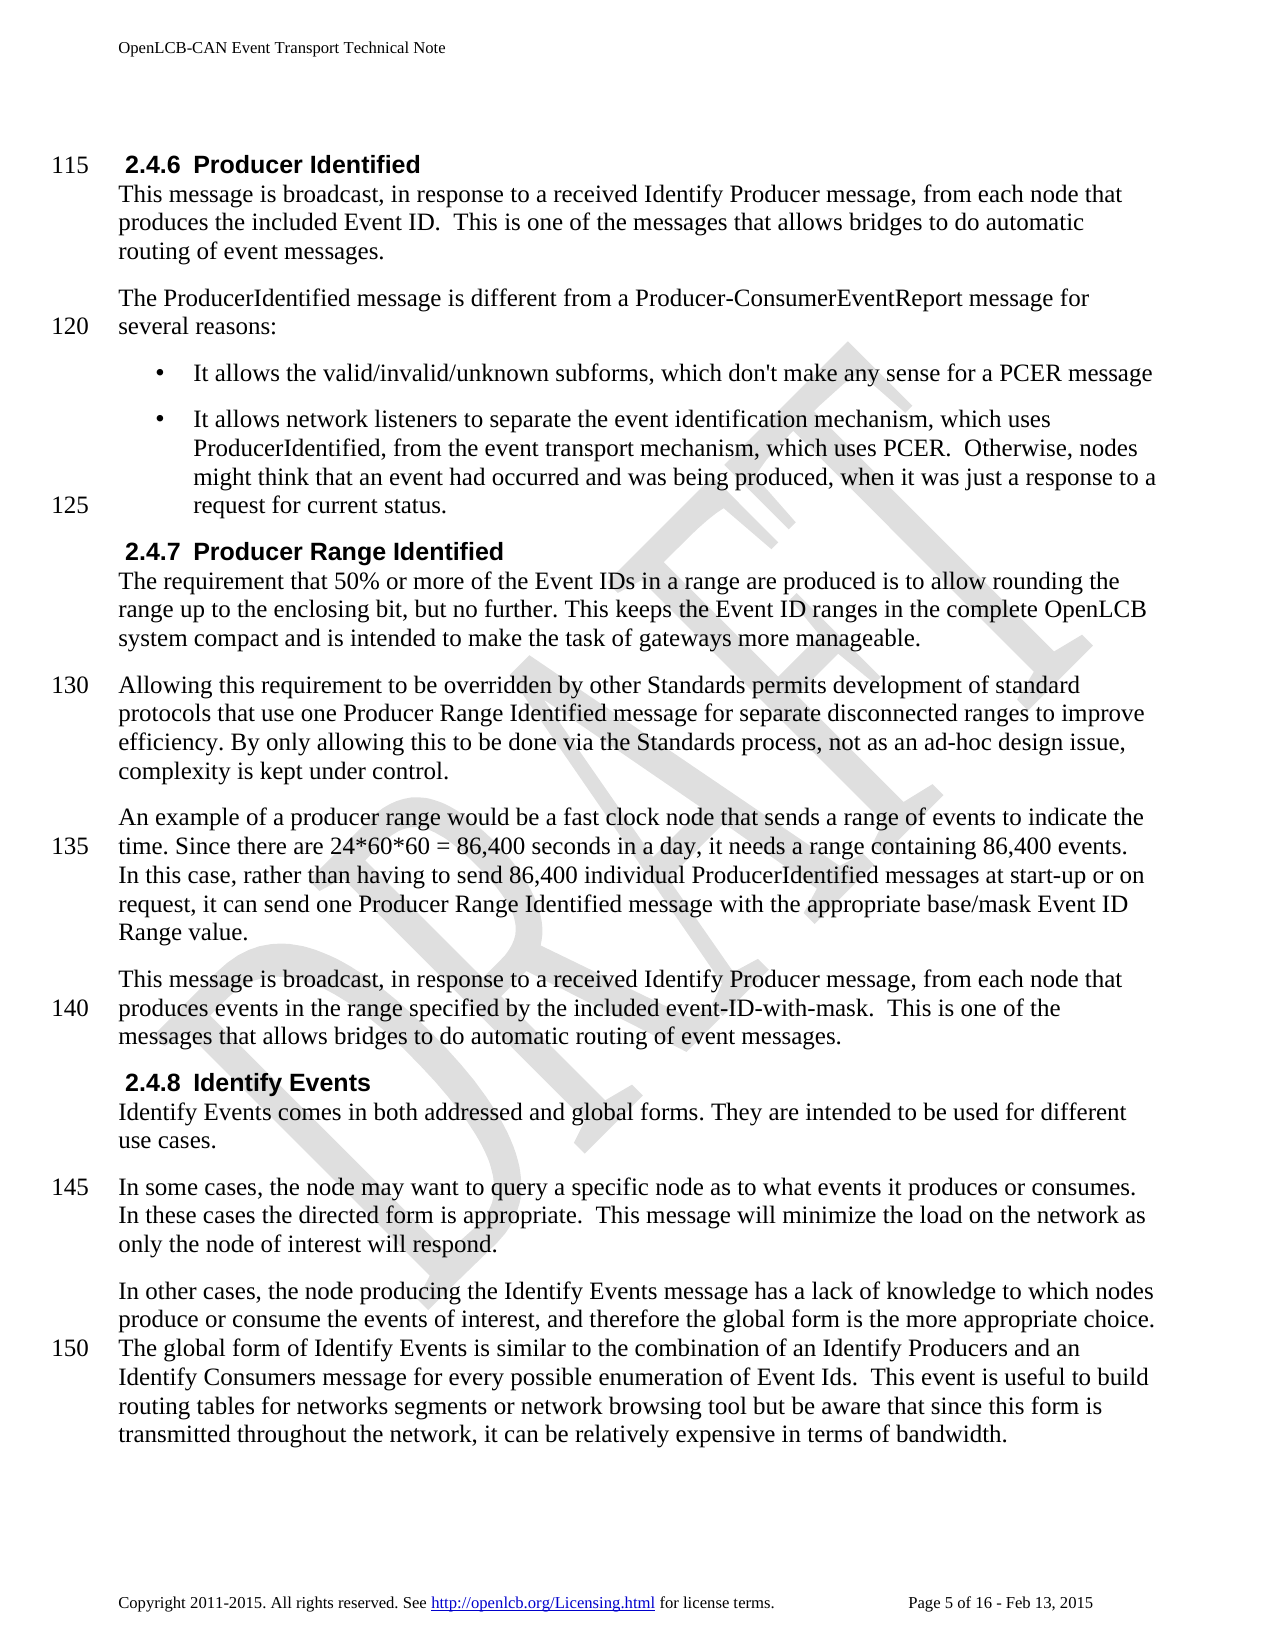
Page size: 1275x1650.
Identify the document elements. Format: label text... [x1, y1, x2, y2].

subtitle [941, 537, 1157, 566]
text The requirement that 50% or more of the Event IDs in a range are produced is to allow rounding the range up to the enclosing bit, but no further. This keeps the Event ID ranges in the complete OpenLCB system compact and is intended to make the task of gateways more manageable. [970, 566, 1157, 652]
text This message is broadcast, in response to a received Identify Producer message, from each node that produces the included Event ID. This is one of the messages that allows bridges to do automatic routing of event messages. [118, 179, 1157, 265]
text In some cases, the node may want to query a specific node as to what events it produces or consumes. In these cases the directed form is appropriate. This message will minimize the load on the network as only the node of interest will respond. [118, 1172, 411, 1258]
text In other cases, the node producing the Identify Events message has a lack of knowledge to which nodes produce or consume the events of interest, and therefore the global form is the more appropriate choice. The global form of Identify Events is similar to the combination of an Identify Producers and an Identify Consumers message for every possible enumeration of Event Ids. This event is useful to build routing tables for networks segments or network browsing tool but be aware that since this form is transmitted throughout the network, it can be relatively expensive in terms of bandwidth. [118, 1276, 1157, 1448]
list It allows the valid/invalid/unknown subforms, which don't make any sense for a PCER message [866, 358, 1157, 387]
text Allowing this requirement to be overridden by other Standards permits development of standard protocols that use one Producer Range Identified message for separate disconnected ranges to improve efficiency. By only allowing this to be done via the Standards process, not as an ad-hoc design issue, complexity is kept under control. [798, 670, 1157, 785]
text Identify Events comes in both addressed and global forms. They are intended to be used for different use cases. [118, 1097, 307, 1154]
subtitle Identify Events [465, 1068, 560, 1097]
list It allows network listeners to separate the event identification mechanism, which uses ProducerIdentified, from the event transport mechanism, which uses PCER. Otherwise, nodes might think that an event had occurred and was being produced, when it was just a response to a request for current status. [156, 404, 784, 519]
text This message is broadcast, in response to a received Identify Producer message, from each node that produces events in the range specified by the included event-ID-with-mask. This is one of the messages that allows bridges to do automatic routing of event messages. [118, 964, 224, 1050]
subtitle Producer Identified [118, 150, 1157, 179]
text An example of a producer range would be a fast clock node that sends a range of events to indicate the time. Since there are 24*60*60 = 86,400 seconds in a day, it needs a range containing 86,400 events. In this case, rather than having to send 86,400 individual ProducerIdentified messages at start-up or on request, it can send one Producer Range Identified message with the appropriate base/mask Event ID Range value. [443, 802, 695, 946]
text An example of a producer range would be a fast clock node that sends a range of events to indicate the time. Since there are 24*60*60 = 86,400 seconds in a day, it needs a range containing 86,400 events. In this case, rather than having to send 86,400 individual ProducerIdentified messages at start-up or on request, it can send one Producer Range Identified message with the appropriate base/mask Event ID Range value. [366, 828, 515, 946]
text An example of a producer range would be a fast clock node that sends a range of events to indicate the time. Since there are 24*60*60 = 86,400 seconds in a day, it needs a range containing 86,400 events. In this case, rather than having to send 86,400 individual ProducerIdentified messages at start-up or on request, it can send one Producer Range Identified message with the appropriate base/mask Event ID Range value. [118, 802, 409, 946]
text Allowing this requirement to be overridden by other Standards permits development of standard protocols that use one Producer Range Identified message for separate disconnected ranges to improve efficiency. By only allowing this to be done via the Standards process, not as an ad-hoc design issue, complexity is kept under control. [118, 670, 584, 785]
subtitle Identify Events [574, 1068, 1157, 1097]
text In some cases, the node may want to query a specific node as to what events it produces or consumes. In these cases the directed form is appropriate. This message will minimize the load on the network as only the node of interest will respond. [368, 1172, 493, 1247]
text Identify Events comes in both addressed and global forms. They are intended to be used for different use cases. [293, 1097, 485, 1154]
text This message is broadcast, in response to a received Identify Producer message, from each node that produces events in the range specified by the included event-ID-with-mask. This is one of the messages that allows bridges to do automatic routing of event messages. [690, 964, 1157, 1050]
text The requirement that 50% or more of the Event IDs in a range are produced is to allow rounding the range up to the enclosing bit, but no further. This keeps the Event ID ranges in the complete OpenLCB system compact and is intended to make the task of gateways more manageable. [669, 566, 1013, 652]
text In some cases, the node may want to query a specific node as to what events it produces or consumes. In these cases the directed form is appropriate. This message will minimize the load on the network as only the node of interest will respond. [483, 1172, 1157, 1258]
text Allowing this requirement to be overridden by other Standards permits development of standard protocols that use one Producer Range Identified message for separate disconnected ranges to improve efficiency. By only allowing this to be done via the Standards process, not as an ad-hoc design issue, complexity is kept under control. [553, 670, 845, 785]
text The ProducerIdentified message is different from a Producer-ConsumerEventReport message for several reasons: [118, 283, 1157, 340]
text Identify Events comes in both addressed and global forms. They are intended to be used for different use cases. [586, 1097, 1157, 1154]
subtitle [665, 537, 927, 566]
text The requirement that 50% or more of the Event IDs in a range are produced is to allow rounding the range up to the enclosing bit, but no further. This keeps the Event ID ranges in the complete OpenLCB system compact and is intended to make the task of gateways more manageable. [118, 566, 712, 652]
text An example of a producer range would be a fast clock node that sends a range of events to indicate the time. Since there are 24*60*60 = 86,400 seconds in a day, it needs a range containing 86,400 events. In this case, rather than having to send 86,400 individual ProducerIdentified messages at start-up or on request, it can send one Producer Range Identified message with the appropriate base/mask Event ID Range value. [673, 802, 1157, 946]
text Allowing this requirement to be overridden by other Standards permits development of standard protocols that use one Producer Range Identified message for separate disconnected ranges to improve efficiency. By only allowing this to be done via the Standards process, not as an ad-hoc design issue, complexity is kept under control. [558, 711, 666, 785]
list It allows the valid/invalid/unknown subforms, which don't make any sense for a PCER message [156, 358, 830, 387]
subtitle Producer Range Identified [118, 537, 651, 566]
list It allows network listeners to separate the event identification mechanism, which uses ProducerIdentified, from the event transport mechanism, which uses PCER. Otherwise, nodes might think that an event had occurred and was being produced, when it was just a response to a request for current status. [758, 432, 880, 519]
subtitle Identify Events [264, 1068, 447, 1097]
text This message is broadcast, in response to a received Identify Producer message, from each node that produces events in the range specified by the included event-ID-with-mask. This is one of the messages that allows bridges to do automatic routing of event messages. [348, 964, 513, 1050]
text This message is broadcast, in response to a received Identify Producer message, from each node that produces events in the range specified by the included event-ID-with-mask. This is one of the messages that allows bridges to do automatic routing of event messages. [582, 964, 721, 1016]
subtitle Identify Events [118, 1068, 250, 1097]
list It allows network listeners to separate the event identification mechanism, which uses ProducerIdentified, from the event transport mechanism, which uses PCER. Otherwise, nodes might think that an event had occurred and was being produced, when it was just a response to a request for current status. [815, 404, 1157, 519]
text Identify Events comes in both addressed and global forms. They are intended to be used for different use cases. [487, 1097, 584, 1154]
text This message is broadcast, in response to a received Identify Producer message, from each node that produces events in the range specified by the included event-ID-with-mask. This is one of the messages that allows bridges to do automatic routing of event messages. [211, 977, 403, 1050]
text This message is broadcast, in response to a received Identify Producer message, from each node that produces events in the range specified by the included event-ID-with-mask. This is one of the messages that allows bridges to do automatic routing of event messages. [502, 972, 680, 1050]
